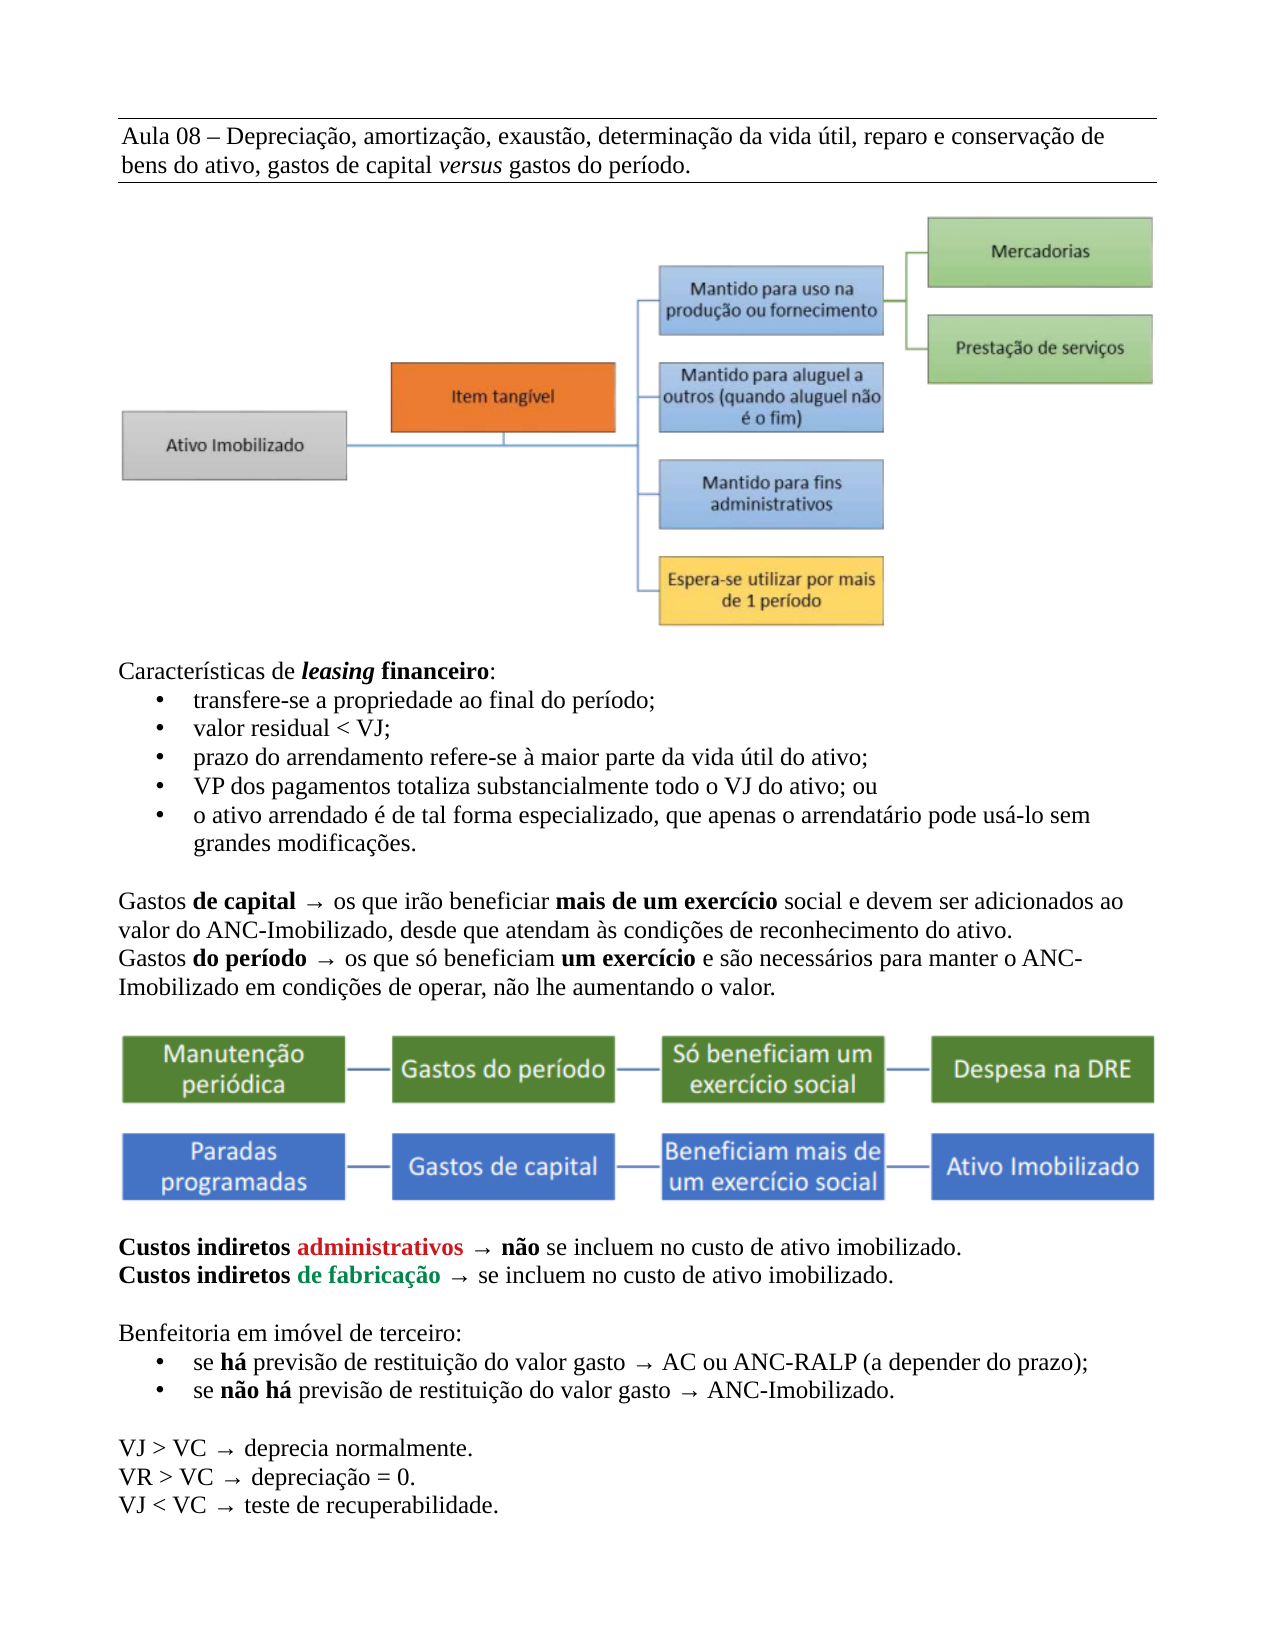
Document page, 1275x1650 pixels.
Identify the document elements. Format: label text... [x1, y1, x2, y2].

text VR > VC → depreciação = 0. [118, 1462, 1157, 1490]
text Custos indiretos administrativos → não se incluem no custo de ativo imobilizado. [118, 1232, 1157, 1260]
list se há previsão de restituição do valor gasto → AC ou ANC-RALP (a depender do prazo); [156, 1347, 1157, 1375]
list prazo do arrendamento refere-se à maior parte da vida útil do ativo; [156, 742, 1157, 771]
list transfere-se a propriedade ao final do período; [156, 685, 1157, 713]
text Características de leasing financeiro: [118, 656, 1157, 685]
list o ativo arrendado é de tal forma especializado, que apenas o arrendatário pode usá-lo sem grandes modificações. [156, 800, 1157, 857]
text Custos indiretos de fabricação → se incluem no custo de ativo imobilizado. [118, 1260, 1157, 1289]
text Gastos de capital → os que irão beneficiar mais de um exercício social e devem ser adicionados ao valor do ANC-Imobilizado, desde que atendam às condições de reconhecimento do ativo. [118, 886, 1157, 943]
text VJ < VC → teste de recuperabilidade. [118, 1490, 1157, 1519]
list valor residual < VJ; [156, 713, 1157, 742]
text Benfeitoria em imóvel de terceiro: [118, 1318, 1157, 1347]
list VP dos pagamentos totaliza substancialmente todo o VJ do ativo; ou [156, 771, 1157, 800]
text Gastos do período → os que só beneficiam um exercício e são necessários para manter o ANC-Imobilizado em condições de operar, não lhe aumentando o valor. [118, 943, 1157, 1001]
list se não há previsão de restituição do valor gasto → ANC-Imobilizado. [156, 1375, 1157, 1404]
picture [118, 1029, 1157, 1203]
picture [118, 211, 1157, 628]
text VJ > VC → deprecia normalmente. [118, 1433, 1157, 1462]
